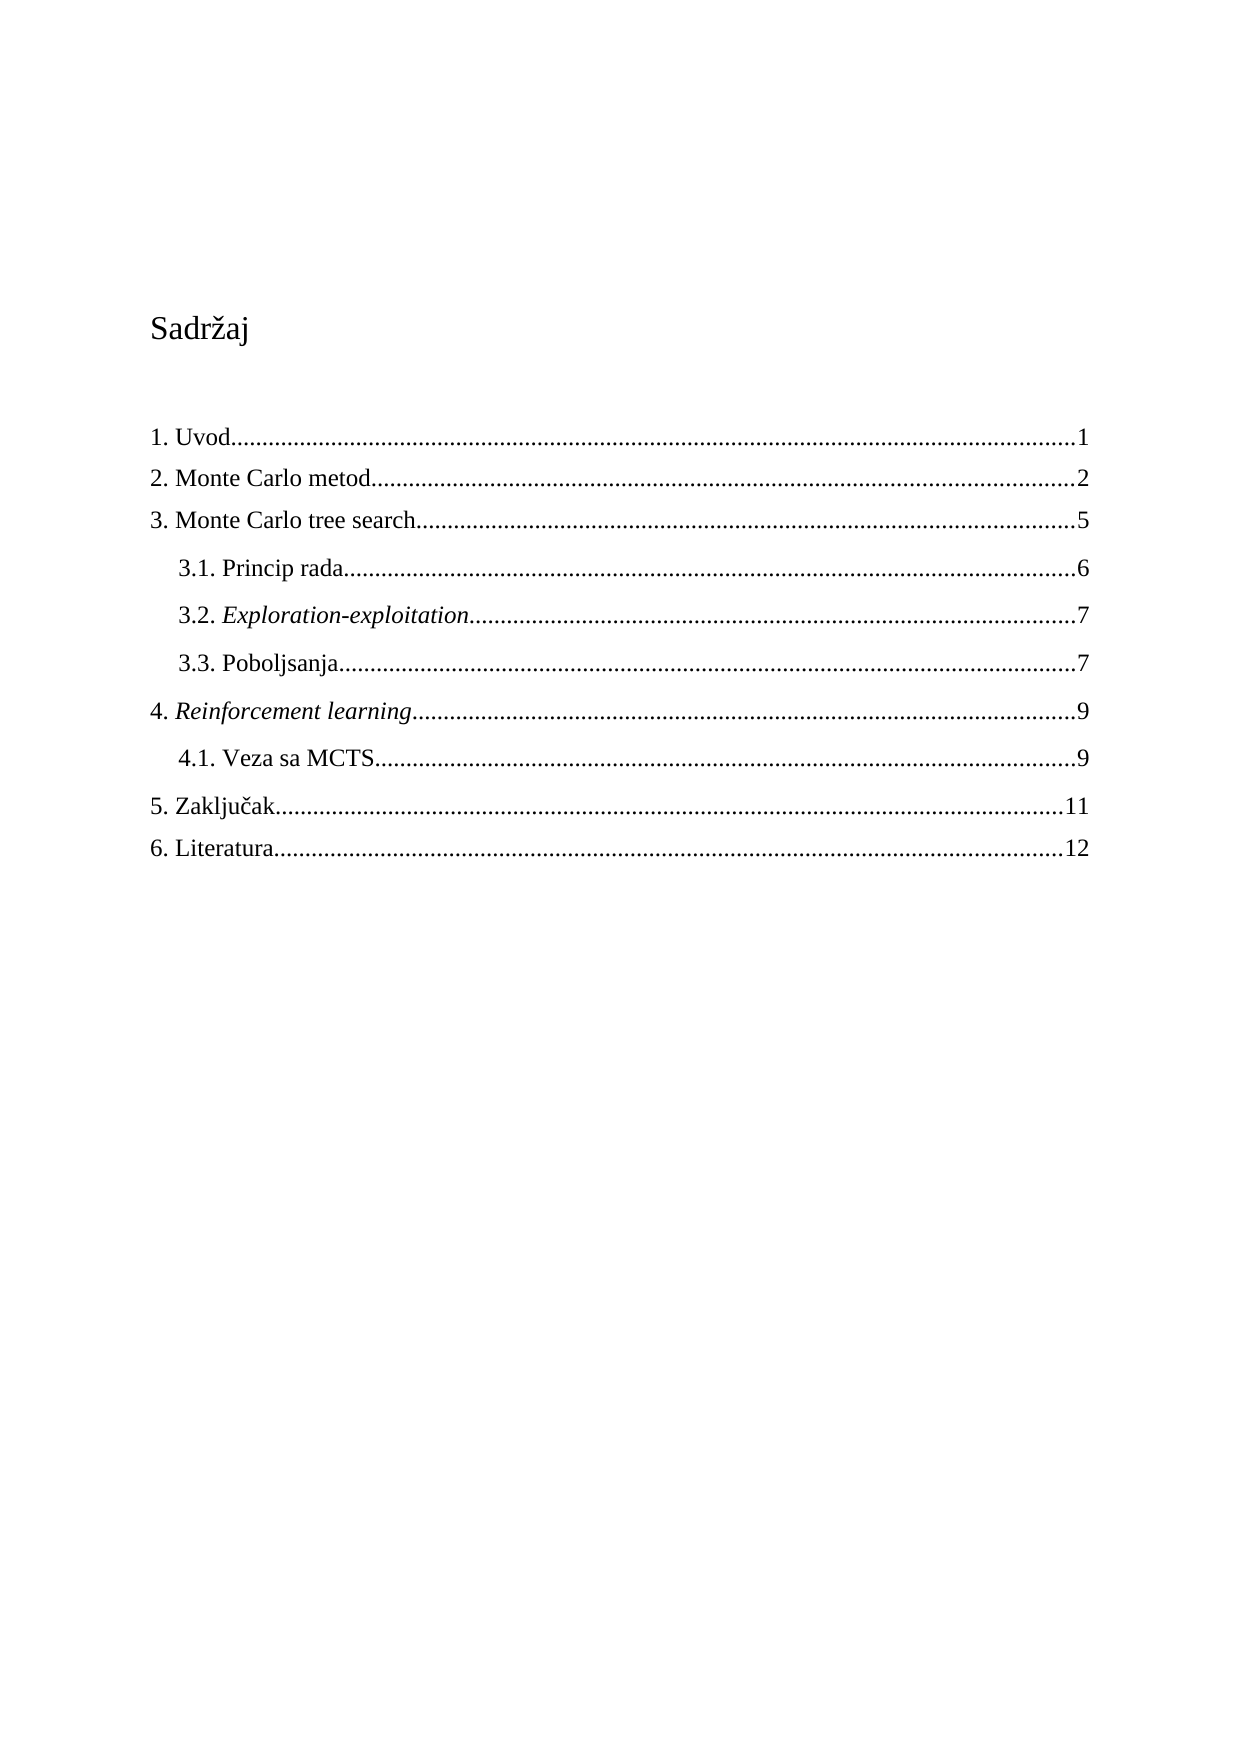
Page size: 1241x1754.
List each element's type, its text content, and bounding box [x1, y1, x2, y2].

text 4.1. Veza sa MCTS 9 [150, 743, 1090, 772]
text 3. Monte Carlo tree search 5 [150, 505, 1090, 534]
text 6. Literatura 12 [150, 833, 1090, 861]
text 4. Reinforcement learning 9 [150, 696, 1090, 724]
text 5. Zaključak 11 [150, 791, 1090, 820]
text 3.3. Poboljsanja 7 [150, 648, 1090, 677]
text 3.2. Exploration-exploitation 7 [150, 600, 1090, 629]
text 2. Monte Carlo metod 2 [150, 463, 1090, 492]
subtitle Sadržaj [150, 308, 1090, 346]
text 1. Uvod 1 [150, 422, 1090, 451]
text 3.1. Princip rada 6 [150, 553, 1090, 581]
